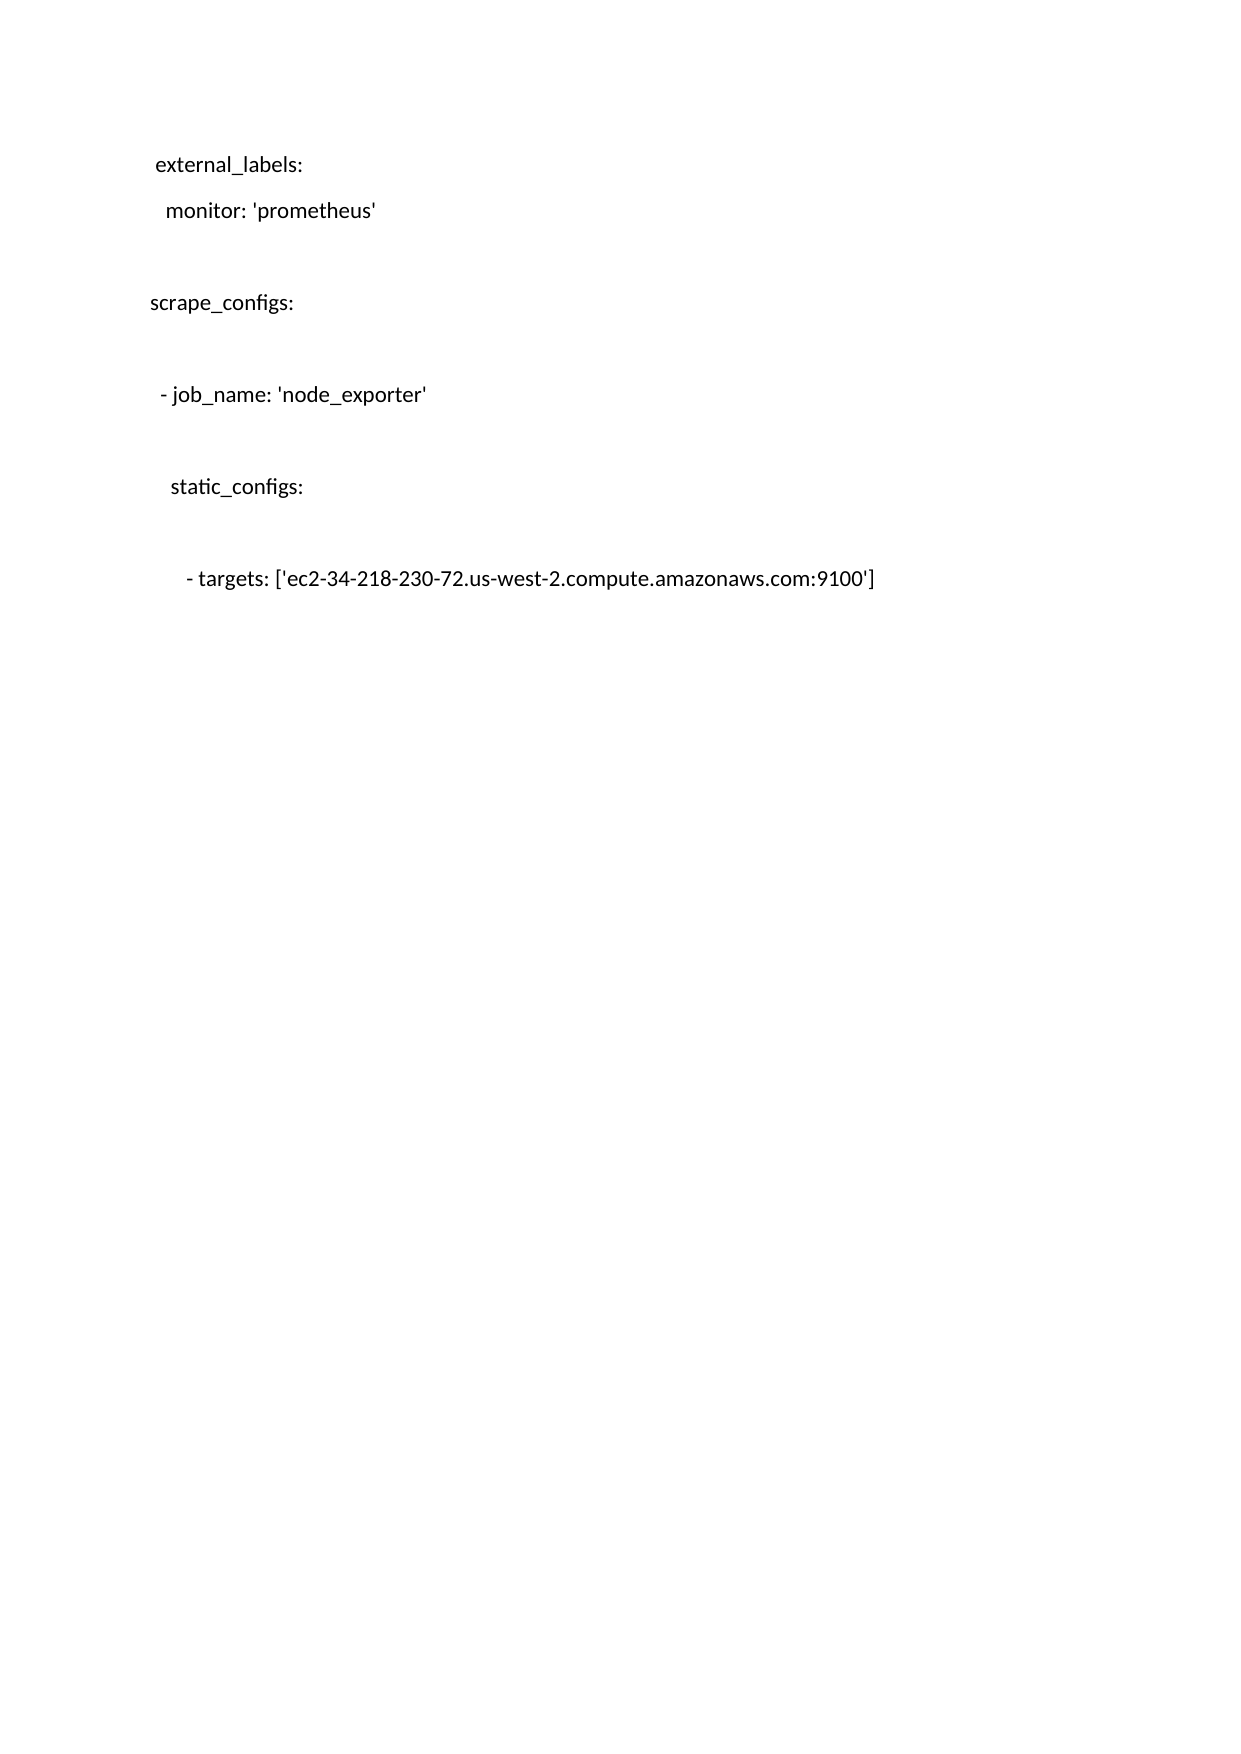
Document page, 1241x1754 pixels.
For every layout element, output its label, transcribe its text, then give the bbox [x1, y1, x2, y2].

text scrape_configs: [150, 288, 1090, 316]
text external_labels: [150, 150, 1090, 178]
text monitor: 'prometheus' [150, 196, 1090, 224]
text static_configs: [150, 472, 1090, 500]
text - job_name: 'node_exporter' [150, 380, 1090, 408]
text - targets: ['ec2-34-218-230-72.us-west-2.compute.amazonaws.com:9100'] [150, 564, 1090, 592]
